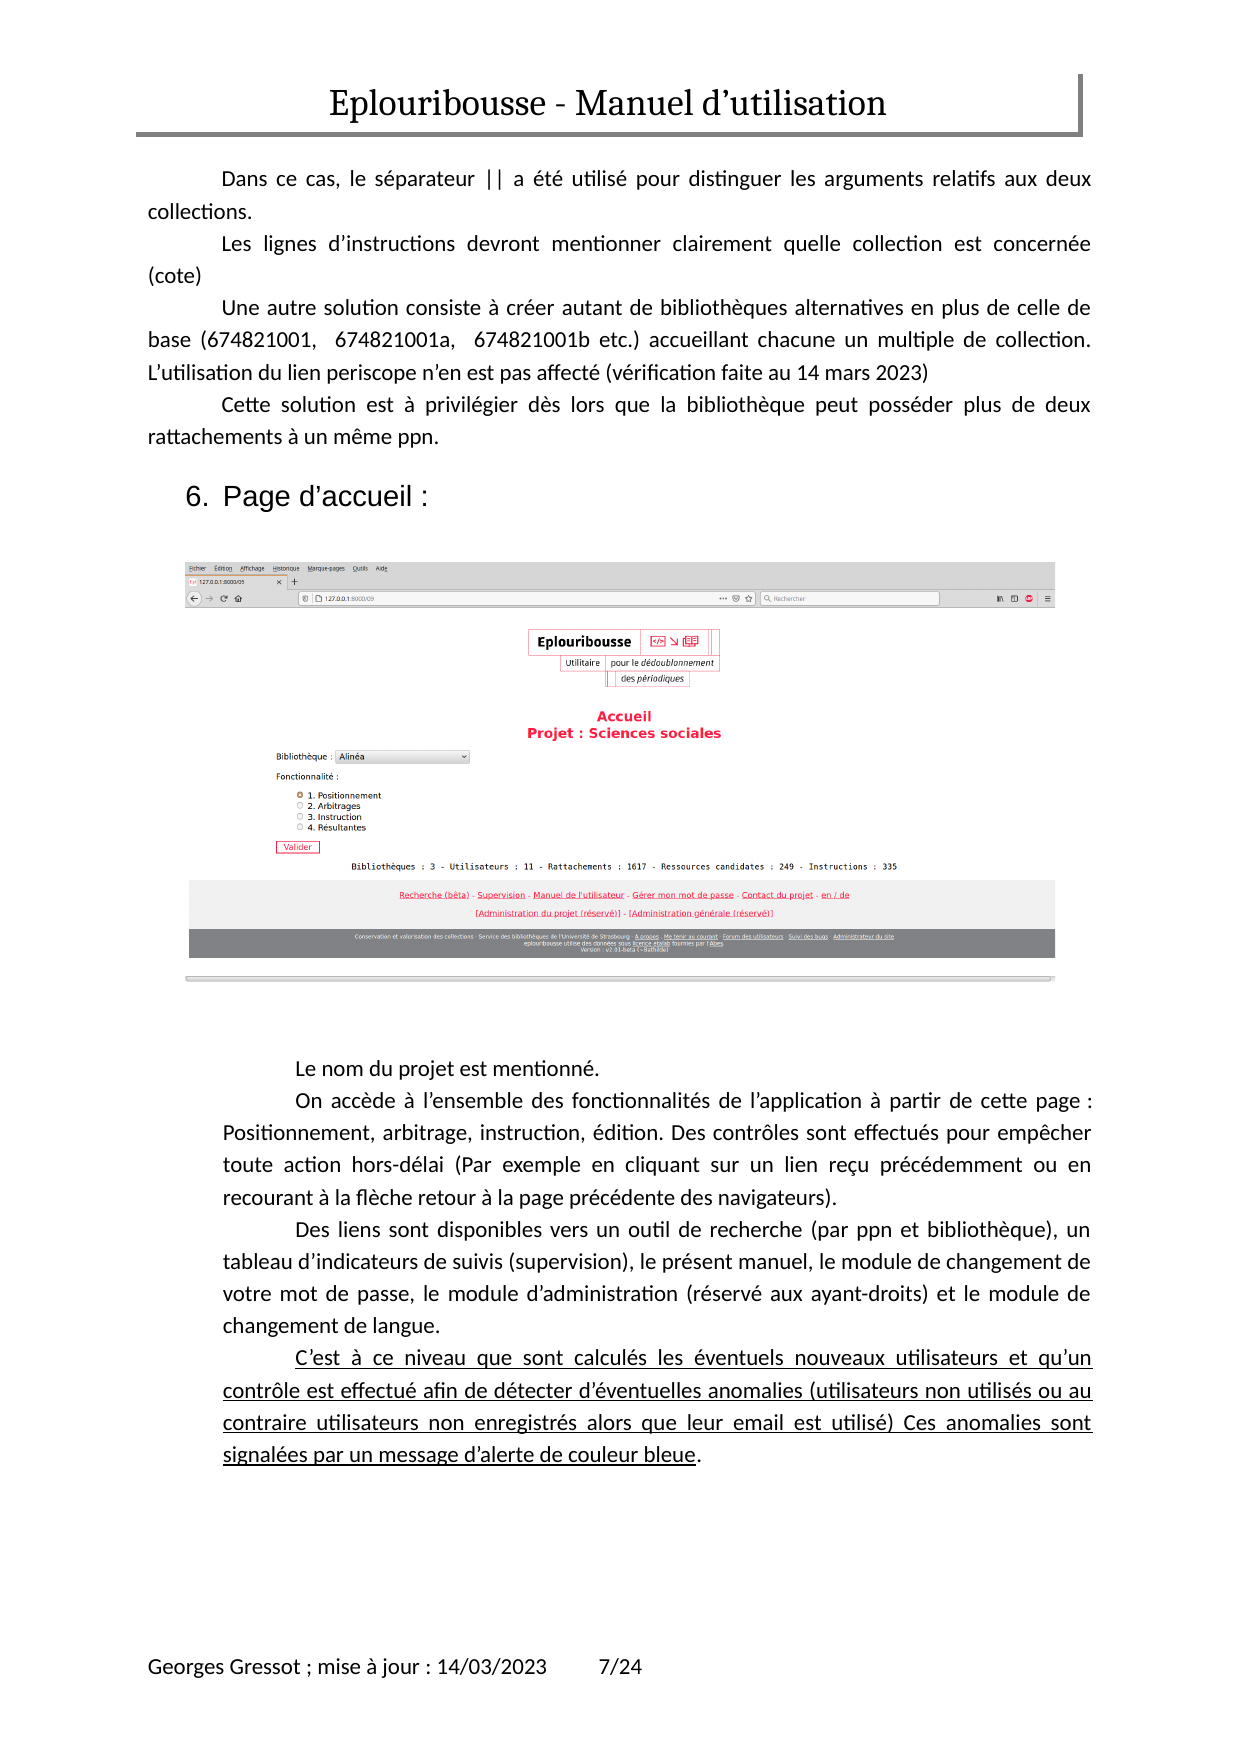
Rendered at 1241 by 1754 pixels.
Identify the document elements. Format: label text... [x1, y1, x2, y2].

picture [185, 562, 1055, 982]
list signalées par un message d’alerte de couleur bleue. [223, 1433, 1093, 1468]
list Une autre solution consiste à créer autant de bibliothèques alternatives en plus de celle de base (674821001, 674821001a, 674821001b etc.) accueillant chacune un multiple de collection. L’utilisation du lien periscope n’en est pas affecté (vérification faite au 14 mars 2023) [148, 293, 1093, 386]
list Des liens sont disponibles vers un outil de recherche (par ppn et bibliothèque), un tableau d’indicateurs de suivis (supervision), le présent manuel, le module de changement de votre mot de passe, le module d’administration (réservé aux ayant-droits) et le module de changement de langue. [223, 1215, 1093, 1339]
list Les lignes d’instructions devront mentionner clairement quelle collection est concernée (cote) [148, 229, 1093, 289]
list Cette solution est à privilégier dès lors que la bibliothèque peut posséder plus de deux rattachements à un même ppn. [148, 390, 1093, 450]
list Le nom du projet est mentionné. [223, 1054, 1093, 1082]
list Dans ce cas, le séparateur || a été utilisé pour distinguer les arguments relatifs aux deux collections. [148, 164, 1093, 225]
list contraire utilisateurs non enregistrés alors que leur email est utilisé) Ces anomalies sont [223, 1401, 1093, 1432]
list On accède à l’ensemble des fonctionnalités de l’application à partir de cette page : Positionnement, arbitrage, instruction, édition. Des contrôles sont effectués pour empêcher toute action hors-délai (Par exemple en cliquant sur un lien reçu précédemment ou en recourant à la flèche retour à la page précédente des navigateurs). [223, 1086, 1093, 1211]
list C’est à ce niveau que sont calculés les éventuels nouveaux utilisateurs et qu’un contrôle est effectué afin de détecter d’éventuelles anomalies (utilisateurs non utilisés ou au [223, 1343, 1093, 1400]
subtitle Page d’accueil : [185, 479, 1093, 513]
